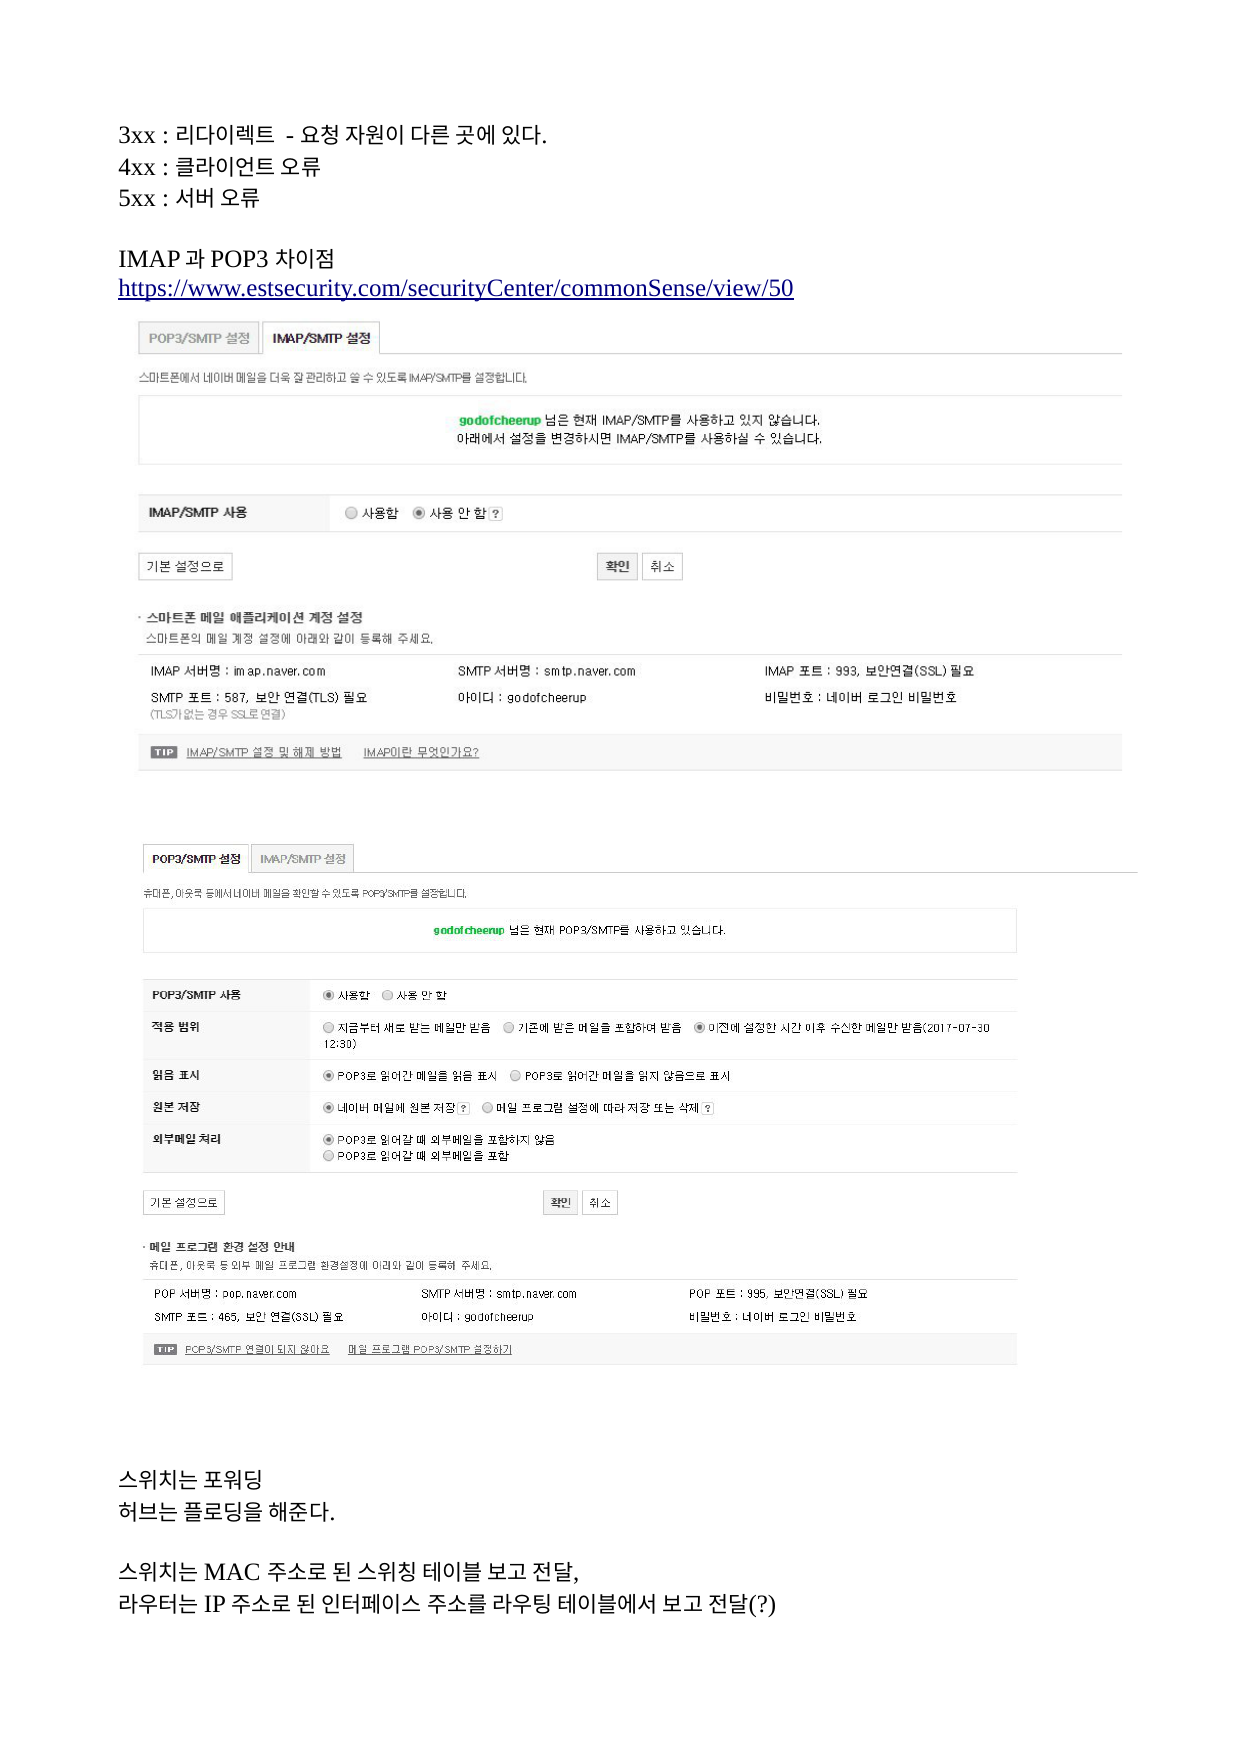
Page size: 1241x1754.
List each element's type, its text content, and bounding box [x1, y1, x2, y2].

text 3xx : 리다이렉트 - 요청 자원이 다른 곳에 있다. [118, 118, 1122, 150]
text IMAP과POP3 차이점 [118, 242, 1122, 273]
text 5xx : 서버 오류 [118, 181, 1122, 213]
picture [118, 302, 1138, 1406]
text https://www.estsecurity.com/securityCenter/commonSense/view/50 [118, 273, 1122, 302]
text 4xx : 클라이언트 오류 [118, 150, 1122, 181]
text 스위치는 MAC 주소로 된 스위칭 테이블 보고 전달, [118, 1555, 1122, 1587]
text 스위치는 포워딩 [118, 1463, 1122, 1495]
text 허브는 플로딩을 해준다. [118, 1495, 1122, 1526]
text 라우터는 IP 주소로 된 인터페이스 주소를 라우팅 테이블에서 보고 전달(?) [118, 1587, 1122, 1618]
